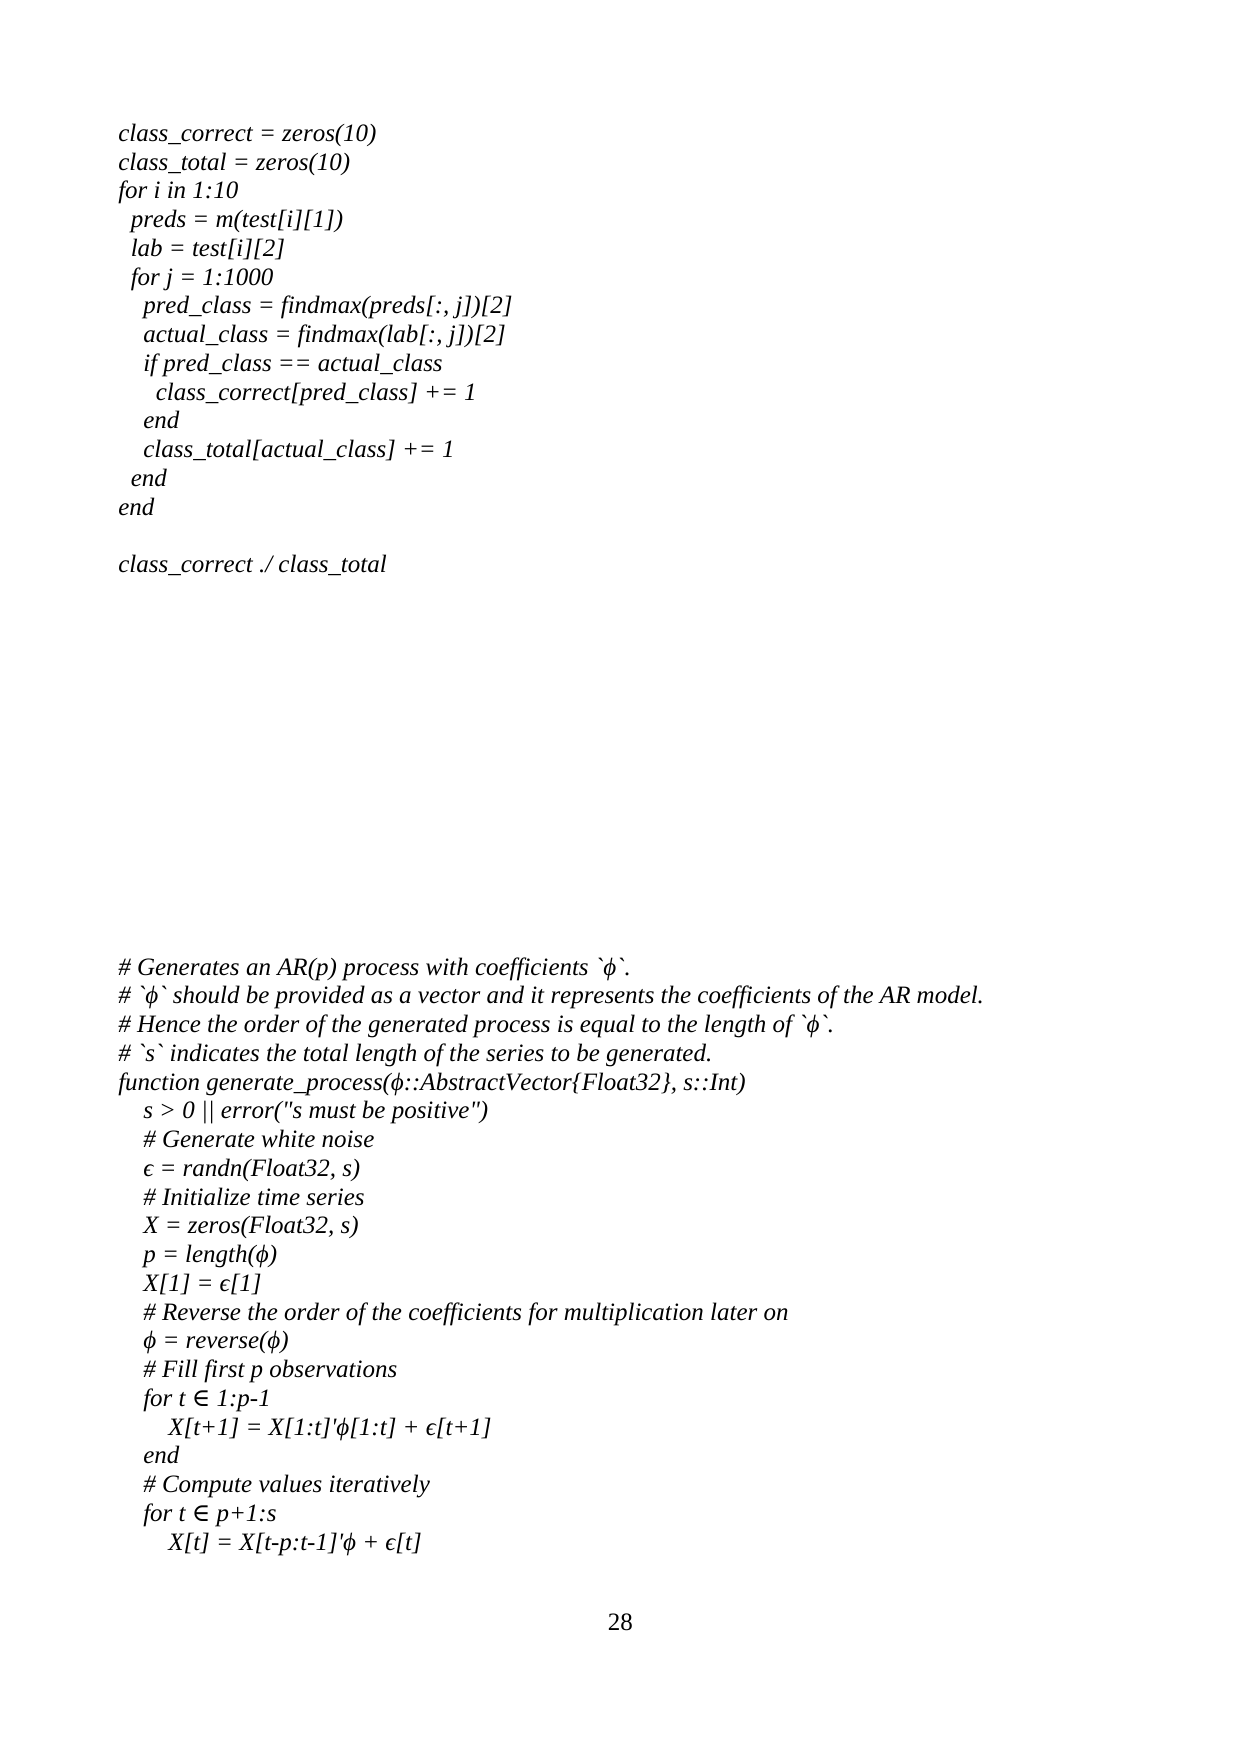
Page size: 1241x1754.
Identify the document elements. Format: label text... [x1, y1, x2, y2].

text # Generate white noise [118, 1124, 1122, 1153]
text ϕ = reverse(ϕ) [118, 1326, 1122, 1354]
text # Fill first p observations [118, 1354, 1122, 1383]
text end [118, 492, 1122, 521]
text end [118, 406, 1122, 434]
text # `ϕ` should be provided as a vector and it represents the coefficients of the AR model. [118, 981, 1122, 1009]
text p = length(ϕ) [118, 1239, 1122, 1268]
text s > 0 || error("s must be positive") [118, 1096, 1122, 1124]
text X[1] = ϵ[1] [118, 1268, 1122, 1297]
text X[t+1] = X[1:t]'ϕ[1:t] + ϵ[t+1] [118, 1412, 1122, 1441]
text X[t] = X[t-p:t-1]'ϕ + ϵ[t] [118, 1527, 1122, 1556]
text end [118, 1441, 1122, 1469]
text # `s` indicates the total length of the series to be generated. [118, 1038, 1122, 1067]
text # Generates an AR(p) process with coefficients `ϕ`. [118, 952, 1122, 981]
text for j = 1:1000 [118, 262, 1122, 291]
text class_total[actual_class] += 1 [118, 434, 1122, 463]
text X = zeros(Float32, s) [118, 1211, 1122, 1239]
text class_correct[pred_class] += 1 [118, 377, 1122, 406]
text ϵ = randn(Float32, s) [118, 1153, 1122, 1182]
text for t ∈ 1:p-1 [118, 1383, 1122, 1412]
text pred_class = findmax(preds[:, j])[2] [118, 291, 1122, 319]
text class_correct ./ class_total [118, 549, 1122, 578]
text end [118, 463, 1122, 492]
text function generate_process(ϕ::AbstractVector{Float32}, s::Int) [118, 1067, 1122, 1096]
text actual_class = findmax(lab[:, j])[2] [118, 319, 1122, 348]
text lab = test[i][2] [118, 233, 1122, 262]
text class_total = zeros(10) [118, 147, 1122, 176]
text for t ∈ p+1:s [118, 1498, 1122, 1527]
text # Reverse the order of the coefficients for multiplication later on [118, 1297, 1122, 1326]
text if pred_class == actual_class [118, 348, 1122, 377]
text preds = m(test[i][1]) [118, 204, 1122, 233]
text # Hence the order of the generated process is equal to the length of `ϕ`. [118, 1009, 1122, 1038]
text # Compute values iteratively [118, 1469, 1122, 1498]
text class_correct = zeros(10) [118, 118, 1122, 147]
text for i in 1:10 [118, 176, 1122, 204]
text # Initialize time series [118, 1182, 1122, 1211]
